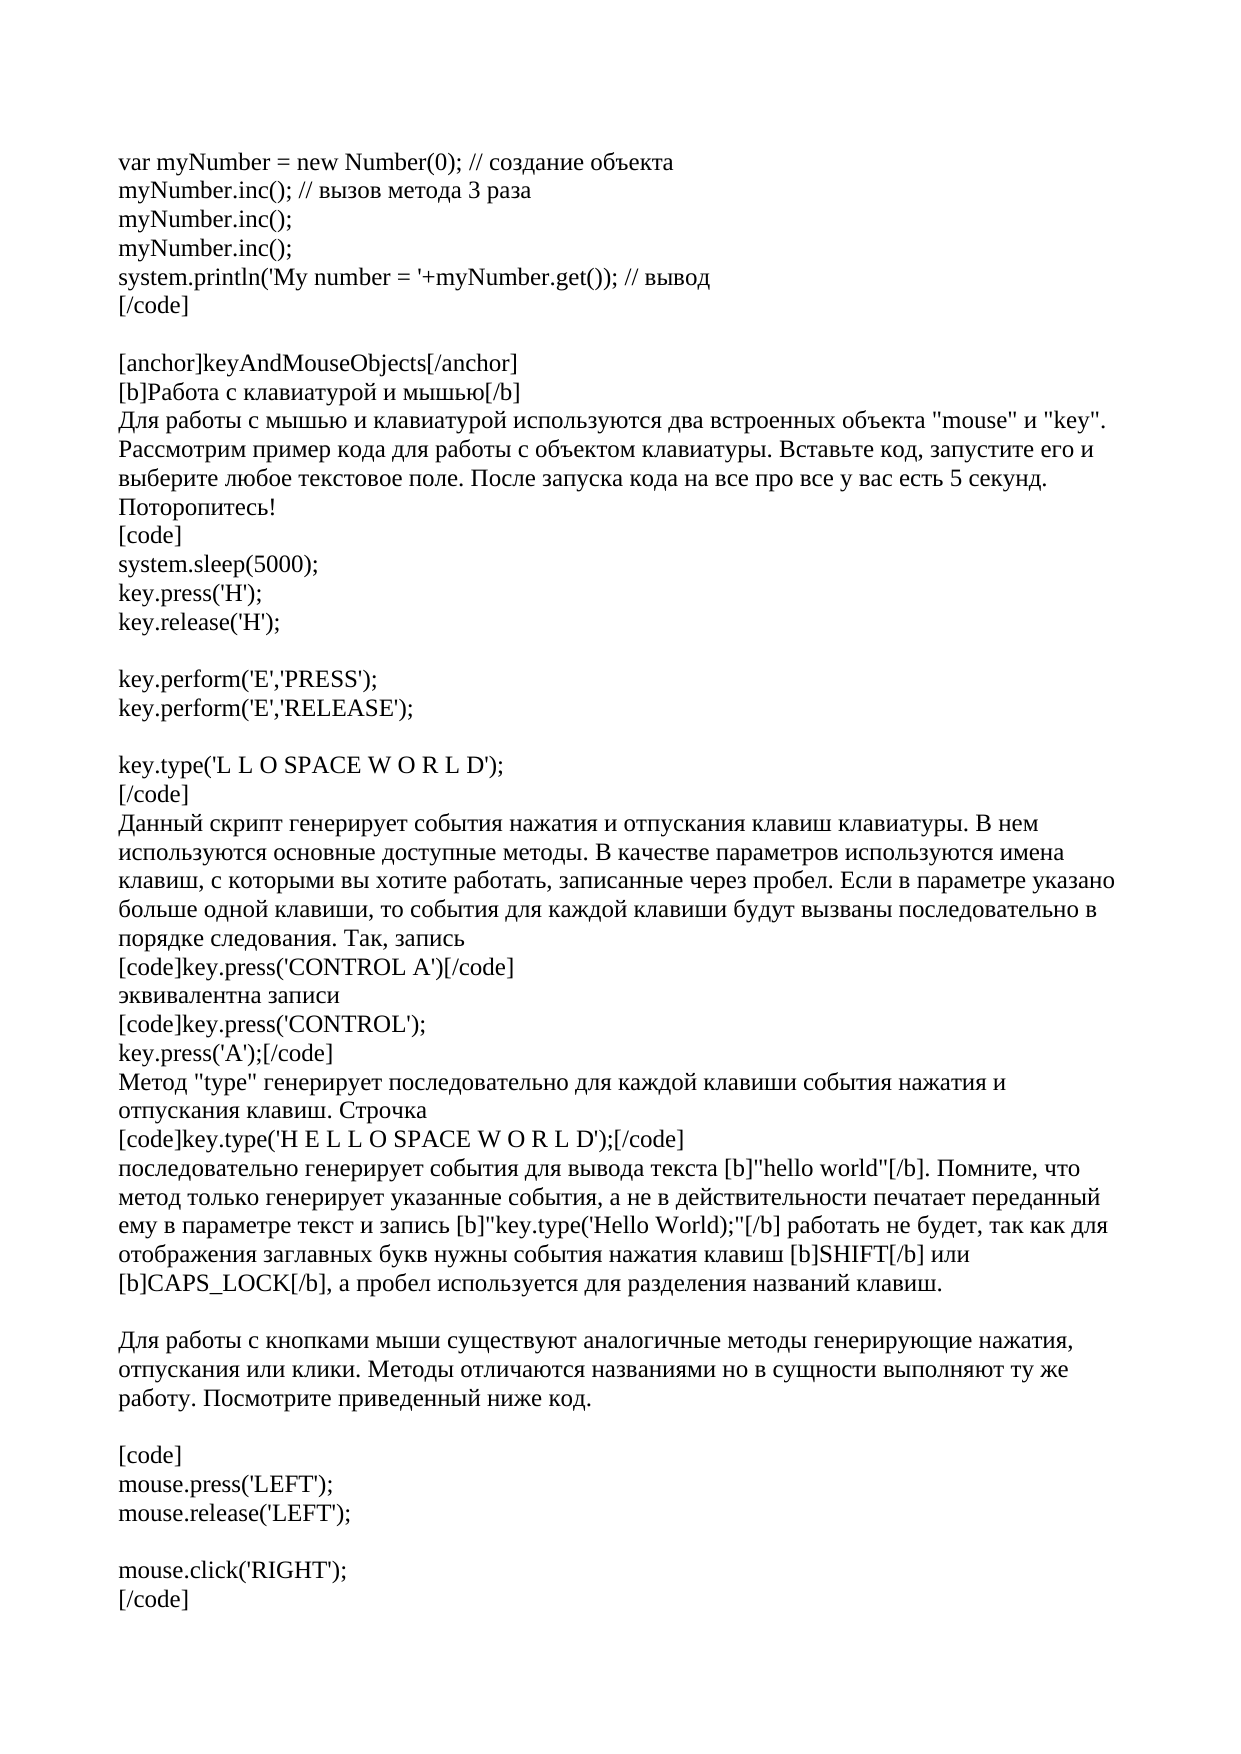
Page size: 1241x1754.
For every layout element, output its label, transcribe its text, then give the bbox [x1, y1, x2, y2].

text mouse.click('RIGHT'); [118, 1556, 1122, 1584]
text Для работы с кнопками мыши существуют аналогичные методы генерирующие нажатия, отпускания или клики. Методы отличаются названиями но в сущности выполняют ту же работу. Посмотрите приведенный ниже код. [118, 1326, 1122, 1412]
text mouse.press('LEFT'); [118, 1469, 1122, 1498]
text [code] [118, 521, 1122, 549]
text mouse.release('LEFT'); [118, 1498, 1122, 1527]
text key.perform('E','PRESS'); [118, 664, 1122, 693]
text key.press('A');[/code] [118, 1038, 1122, 1067]
text [code] [118, 1441, 1122, 1469]
text myNumber.inc(); // вызов метода 3 раза [118, 176, 1122, 204]
text Метод "type" генерирует последовательно для каждой клавиши события нажатия и отпускания клавиш. Строчка [118, 1067, 1122, 1124]
text myNumber.inc(); [118, 233, 1122, 262]
text [anchor]keyAndMouseObjects[/anchor] [118, 348, 1122, 377]
text system.sleep(5000); [118, 549, 1122, 578]
text последовательно генерирует события для вывода текста [b]"hello world"[/b]. Помните, что метод только генерирует указанные события, а не в действительности печатает переданный ему в параметре текст и запись [b]"key.type('Hello World);"[/b] работать не будет, так как для отображения заглавных букв нужны события нажатия клавиш [b]SHIFT[/b] или [b]CAPS_LOCK[/b], а пробел используется для разделения названий клавиш. [118, 1153, 1122, 1297]
text [code]key.press('CONTROL A')[/code] [118, 952, 1122, 981]
text эквивалентна записи [118, 981, 1122, 1009]
text key.press('H'); [118, 578, 1122, 607]
text [code]key.type('H E L L O SPACE W O R L D');[/code] [118, 1124, 1122, 1153]
text [/code] [118, 779, 1122, 808]
text [b]Работа с клавиатурой и мышью[/b] [118, 377, 1122, 406]
text [code]key.press('CONTROL'); [118, 1009, 1122, 1038]
text key.perform('E','RELEASE'); [118, 693, 1122, 722]
text [/code] [118, 1584, 1122, 1613]
text [/code] [118, 291, 1122, 319]
text system.println('My number = '+myNumber.get()); // вывод [118, 262, 1122, 291]
text key.release('H'); [118, 607, 1122, 636]
text var myNumber = new Number(0); // создание объекта [118, 147, 1122, 176]
text Для работы с мышью и клавиатурой используются два встроенных объекта "mouse" и "key". [118, 406, 1122, 434]
text key.type('L L O SPACE W O R L D'); [118, 751, 1122, 779]
text Данный скрипт генерирует события нажатия и отпускания клавиш клавиатуры. В нем используются основные доступные методы. В качестве параметров используются имена клавиш, с которыми вы хотите работать, записанные через пробел. Если в параметре указано больше одной клавиши, то события для каждой клавиши будут вызваны последовательно в порядке следования. Так, запись [118, 808, 1122, 952]
text myNumber.inc(); [118, 204, 1122, 233]
text Рассмотрим пример кода для работы с объектом клавиатуры. Вставьте код, запустите его и выберите любое текстовое поле. После запуска кода на все про все у вас есть 5 секунд. Поторопитесь! [118, 434, 1122, 521]
